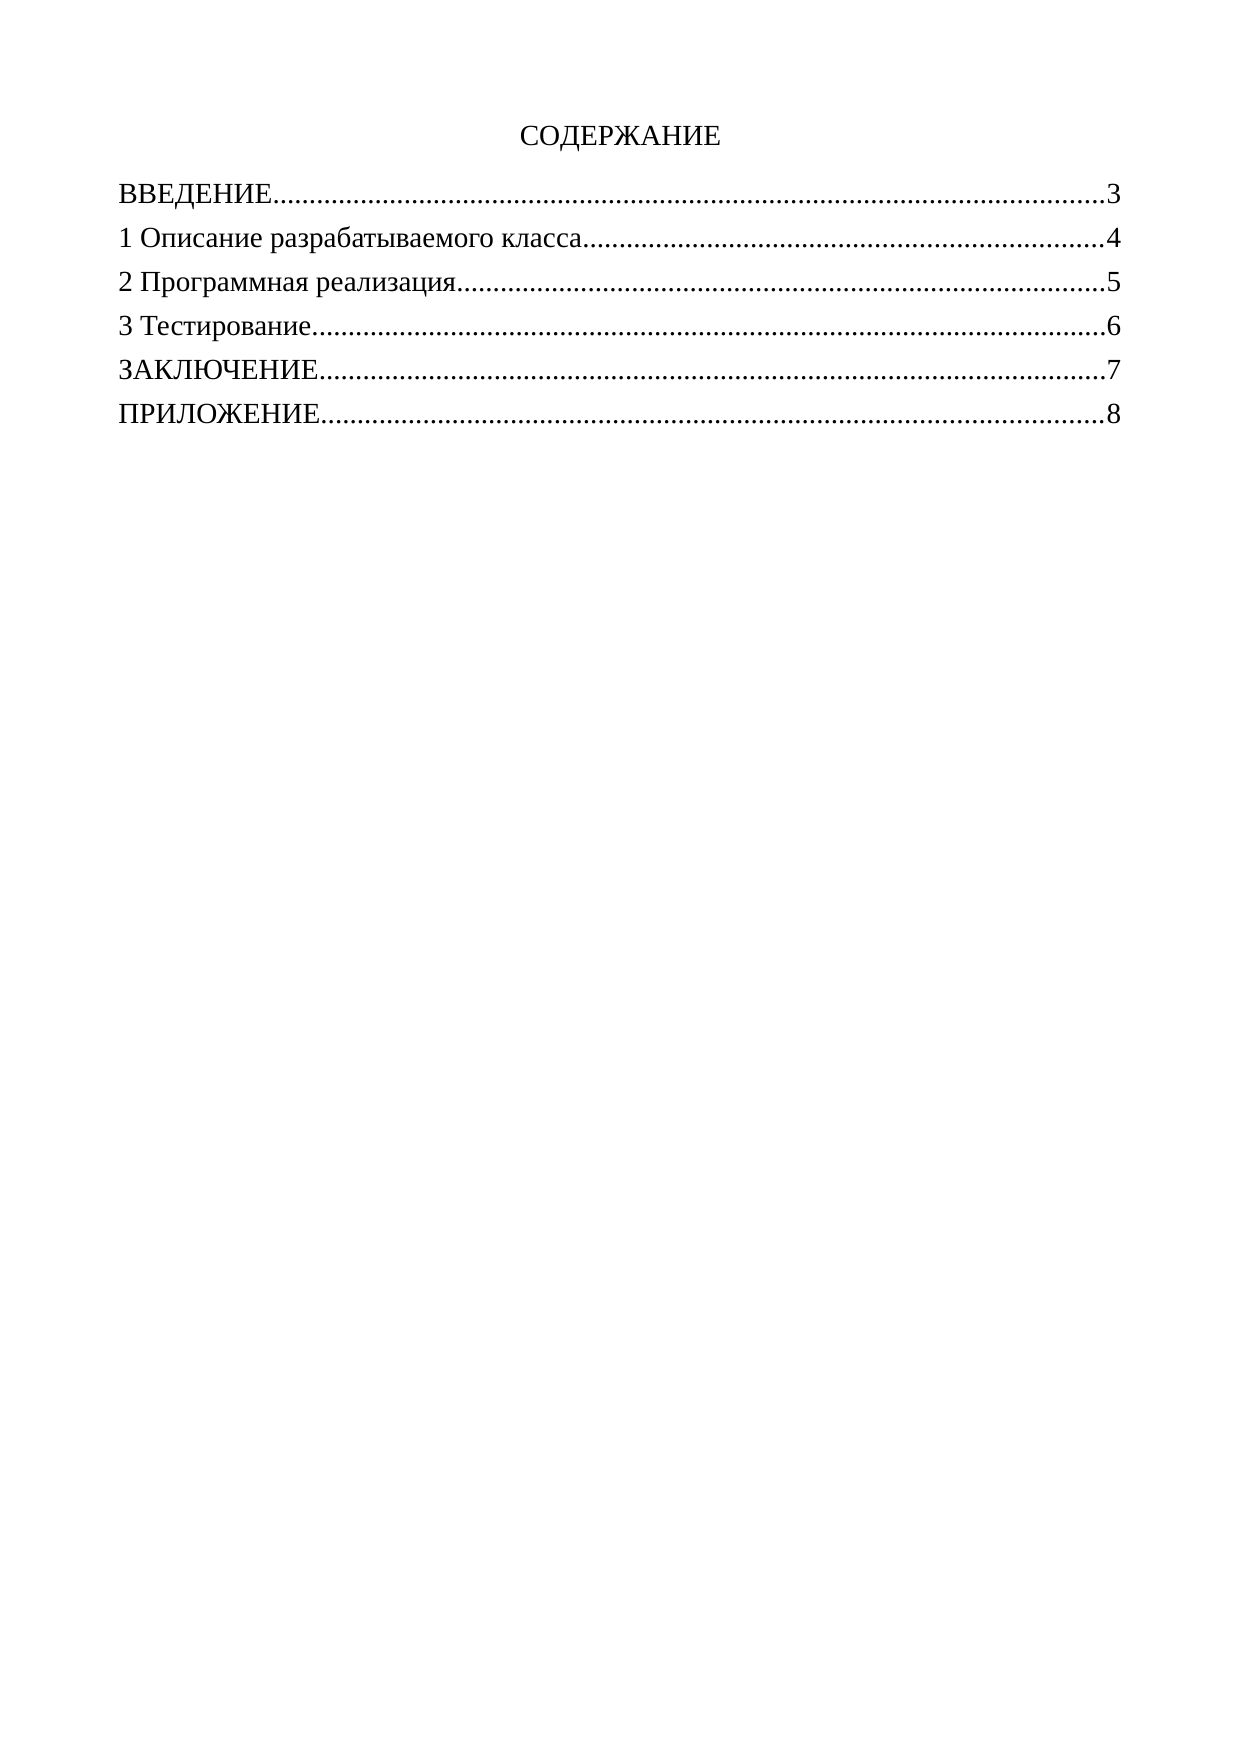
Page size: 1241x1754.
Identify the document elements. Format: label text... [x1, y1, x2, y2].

text ЗАКЛЮЧЕНИЕ 7 [118, 352, 1122, 386]
text ВВЕДЕНИЕ 3 [118, 177, 1122, 210]
text ПРИЛОЖЕНИЕ 8 [118, 396, 1122, 430]
text 1 Описание разрабатываемого класса 4 [118, 221, 1122, 254]
text 2 Программная реализация 5 [118, 264, 1122, 298]
text СОДЕРЖАНИЕ [118, 118, 1122, 152]
text 3 Тестирование 6 [118, 308, 1122, 342]
